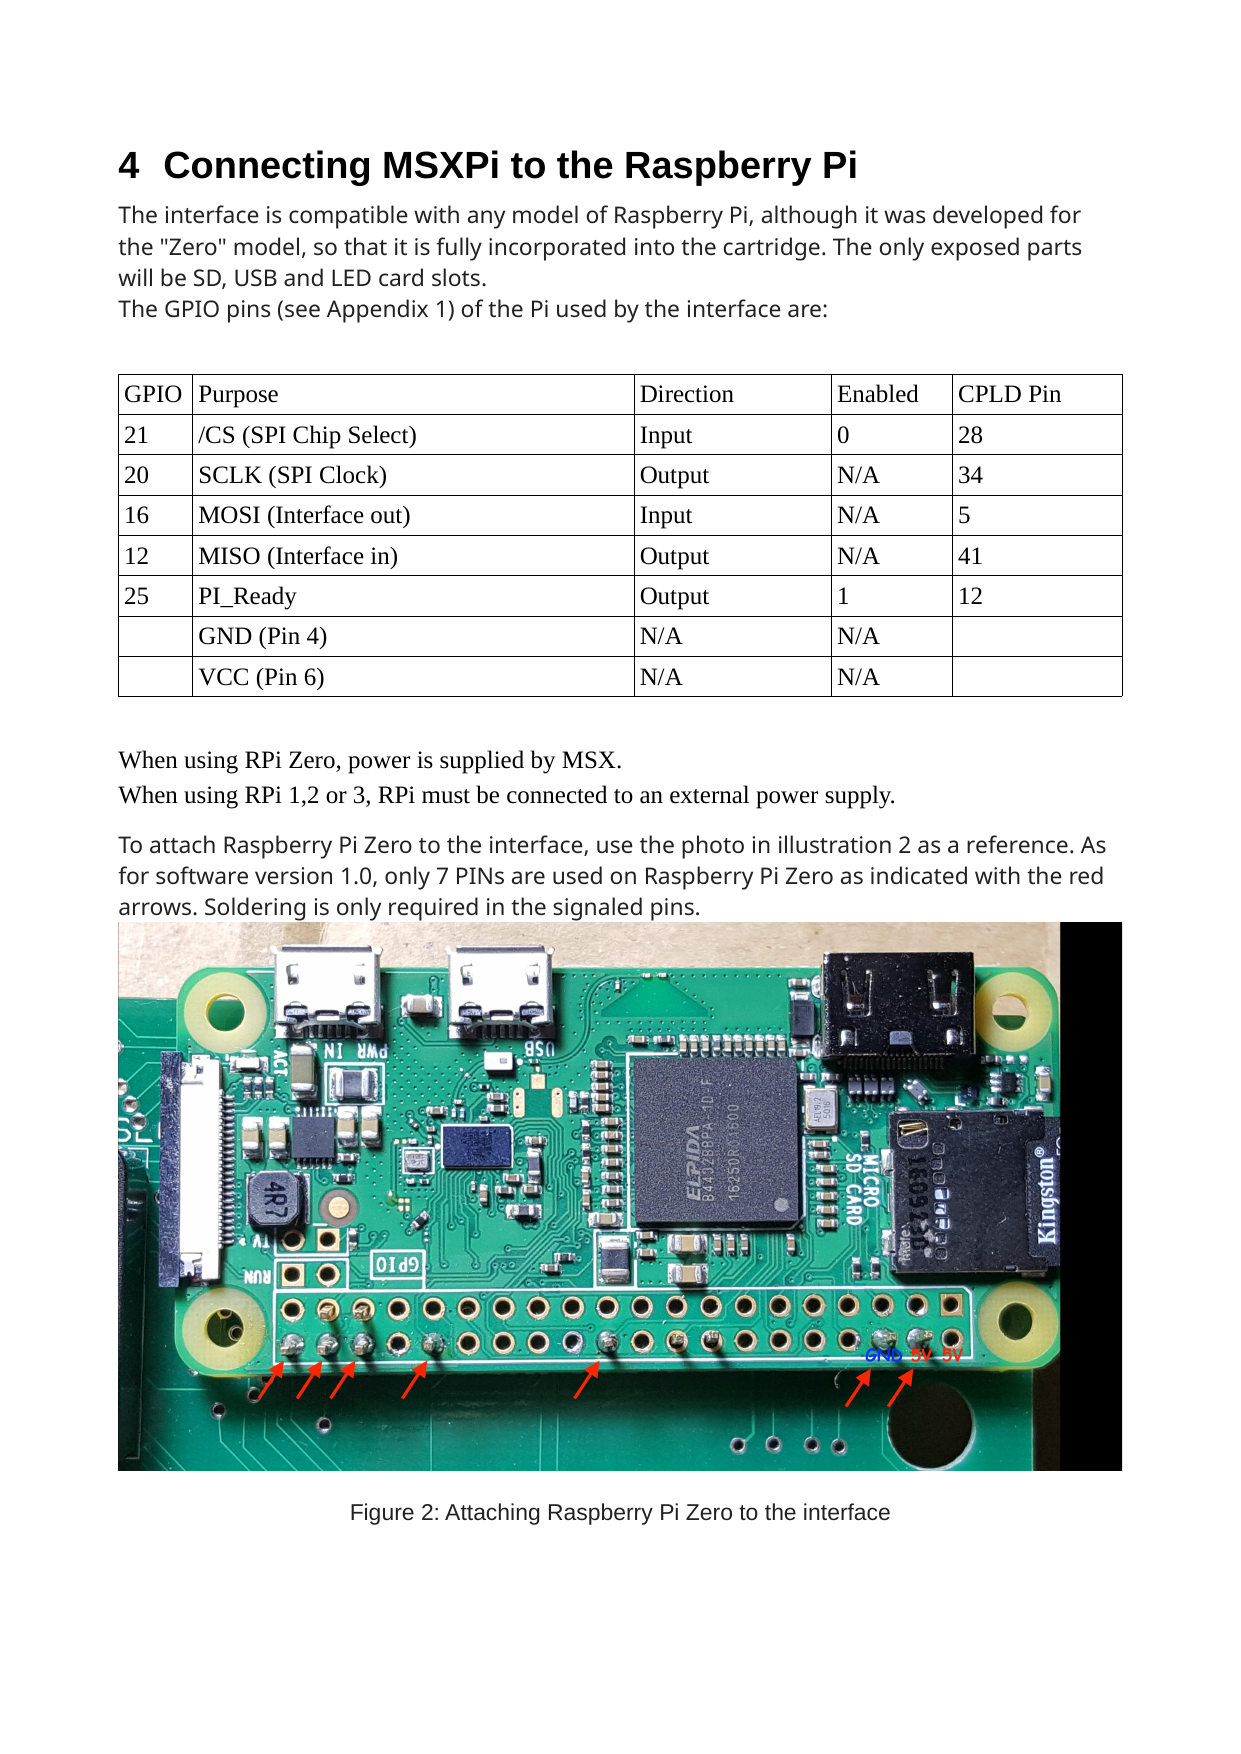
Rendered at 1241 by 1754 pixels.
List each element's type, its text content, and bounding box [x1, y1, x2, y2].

table_cell 20 [119, 455, 192, 494]
table_cell GND (Pin 4) [193, 617, 634, 656]
table_cell Input [635, 415, 831, 454]
table_header Enabled [832, 375, 952, 414]
table_cell 34 [953, 455, 1122, 494]
table_cell 1 [832, 576, 952, 616]
text The GPIO pins (see Appendix 1) of the Pi used by the interface are: [118, 293, 1122, 324]
table_cell 12 [953, 576, 1122, 616]
table_cell 25 [119, 576, 192, 616]
text When using RPi Zero, power is supplied by MSX. When using RPi 1,2 or 3, RPi must be connected to an external power supply. [118, 745, 1122, 808]
table_cell 0 [832, 415, 952, 454]
table_cell N/A [832, 536, 952, 575]
table_cell 21 [119, 415, 192, 454]
table_cell Output [635, 455, 831, 494]
table_cell [953, 617, 1122, 656]
table_cell MISO (Interface in) [193, 536, 634, 575]
text To attach Raspberry Pi Zero to the interface, use the photo in illustration 2 as a reference. As for software version 1.0, only 7 PINs are used on Raspberry Pi Zero as indicated with the red arrows. Soldering is only required in the signaled pins. [118, 829, 1122, 922]
table_cell 12 [119, 536, 192, 575]
table_cell N/A [832, 496, 952, 535]
table_cell Output [635, 536, 831, 575]
table_header Direction [635, 375, 831, 414]
table_cell [119, 657, 192, 696]
table_cell N/A [635, 657, 831, 696]
table_cell 28 [953, 415, 1122, 454]
table_cell 5 [953, 496, 1122, 535]
table_cell 16 [119, 496, 192, 535]
table_cell /CS (SPI Chip Select) [193, 415, 634, 454]
table_cell Input [635, 496, 831, 535]
text Figure 2: Attaching Raspberry Pi Zero to the interface [118, 1471, 1122, 1526]
table_header GPIO [119, 375, 192, 414]
table_cell VCC (Pin 6) [193, 657, 634, 696]
table_cell N/A [832, 455, 952, 494]
table_cell MOSI (Interface out) [193, 496, 634, 535]
table_header CPLD Pin [953, 375, 1122, 414]
table_cell [953, 657, 1122, 696]
picture [118, 922, 1123, 1471]
table_cell N/A [635, 617, 831, 656]
table_cell [119, 617, 192, 656]
text The interface is compatible with any model of Raspberry Pi, although it was developed for the "Zero" model, so that it is fully incorporated into the cartridge. The only exposed parts will be SD, USB and LED card slots. [118, 199, 1122, 293]
table_header Purpose [193, 375, 634, 414]
table_cell N/A [832, 657, 952, 696]
table_cell N/A [832, 617, 952, 656]
table_cell SCLK (SPI Clock) [193, 455, 634, 494]
subtitle Connecting MSXPi to the Raspberry Pi [118, 143, 1122, 187]
table_cell Output [635, 576, 831, 616]
table_cell PI_Ready [193, 576, 634, 616]
table_cell 41 [953, 536, 1122, 575]
